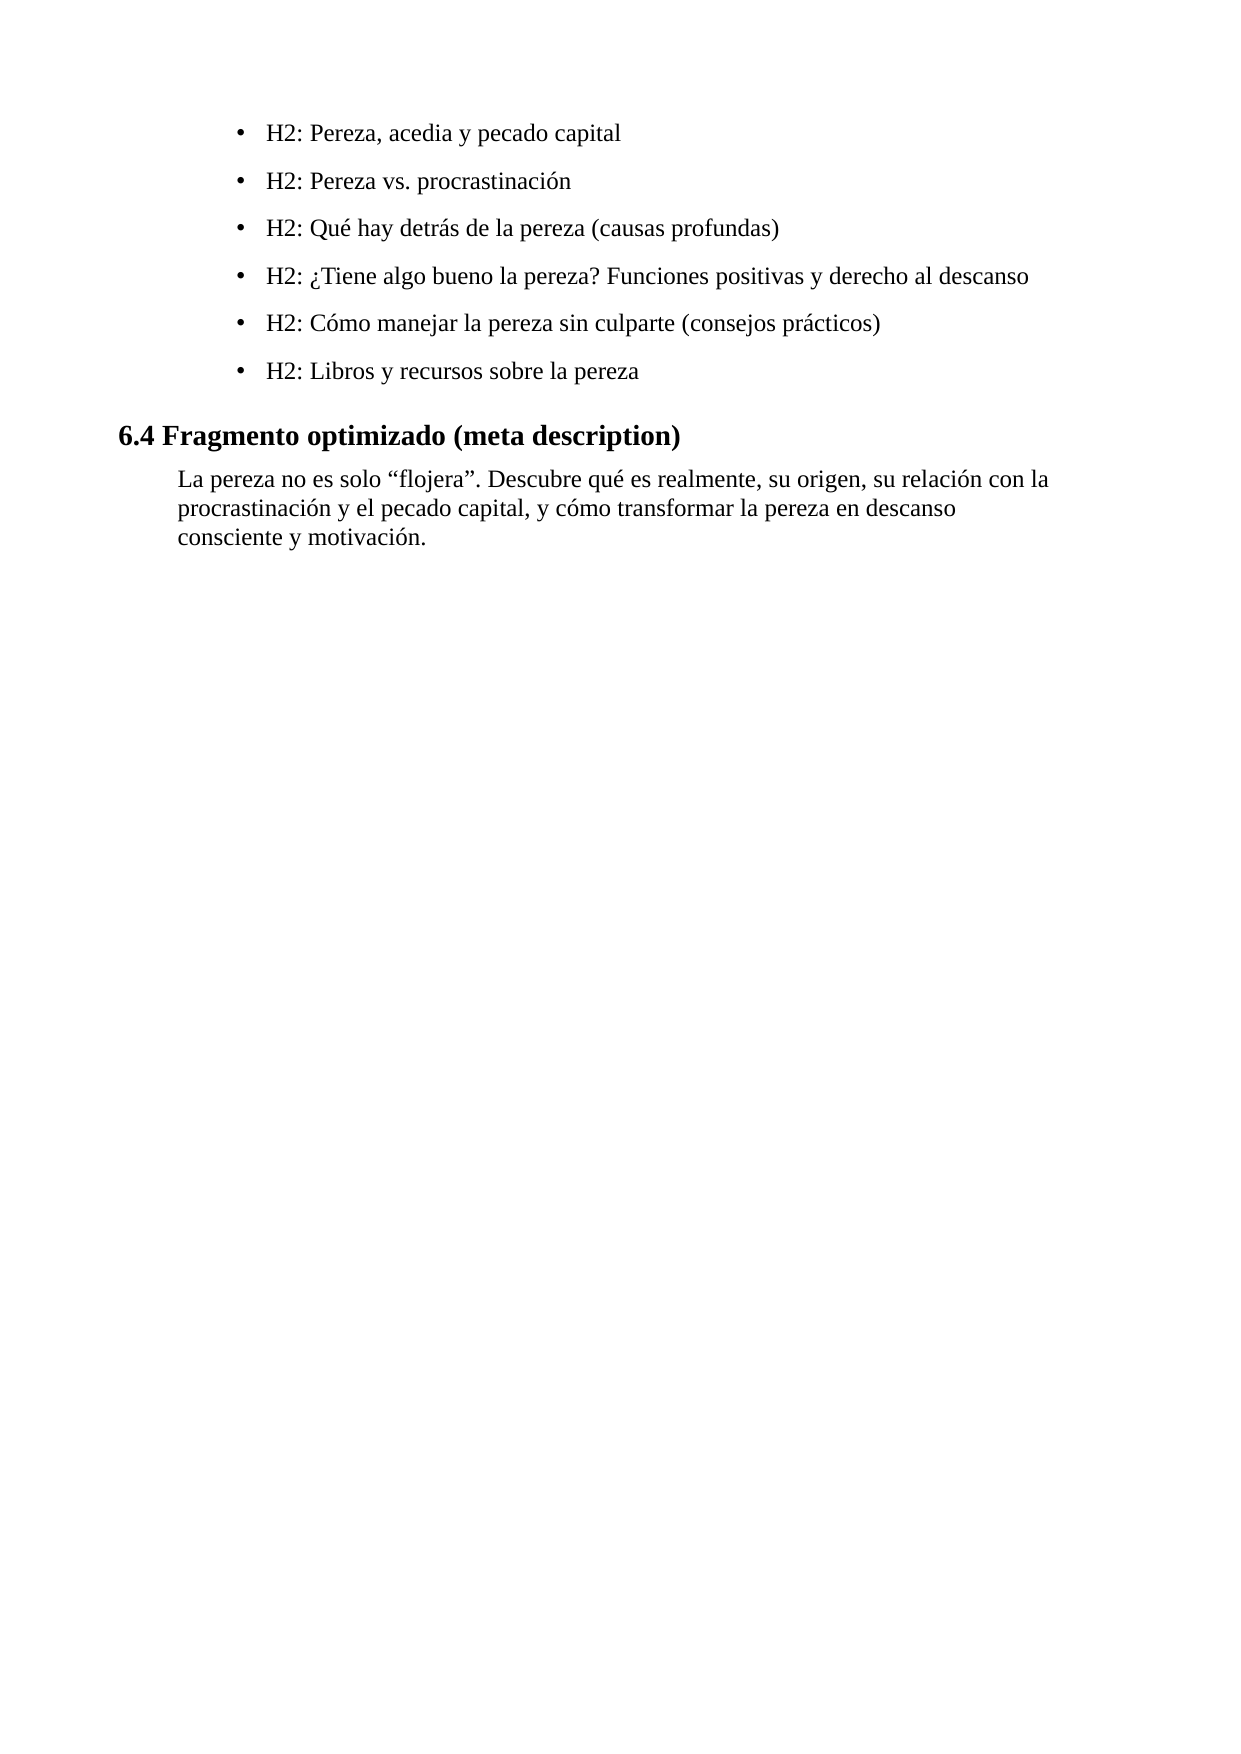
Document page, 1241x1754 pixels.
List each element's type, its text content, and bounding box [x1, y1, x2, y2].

list H2: Pereza, acedia y pecado capital [236, 118, 1122, 147]
list H2: ¿Tiene algo bueno la pereza? Funciones positivas y derecho al descanso [236, 261, 1122, 290]
text La pereza no es solo “flojera”. Descubre qué es realmente, su origen, su relación con la procrastinación y el pecado capital, y cómo transformar la pereza en descanso consciente y motivación. [177, 464, 1063, 551]
list H2: Cómo manejar la pereza sin culparte (consejos prácticos) [236, 308, 1122, 337]
list H2: Pereza vs. procrastinación [236, 166, 1122, 194]
list H2: Qué hay detrás de la pereza (causas profundas) [236, 213, 1122, 242]
subtitle 6.4 Fragmento optimizado (meta description) [118, 418, 1122, 452]
list H2: Libros y recursos sobre la pereza [236, 356, 1122, 385]
